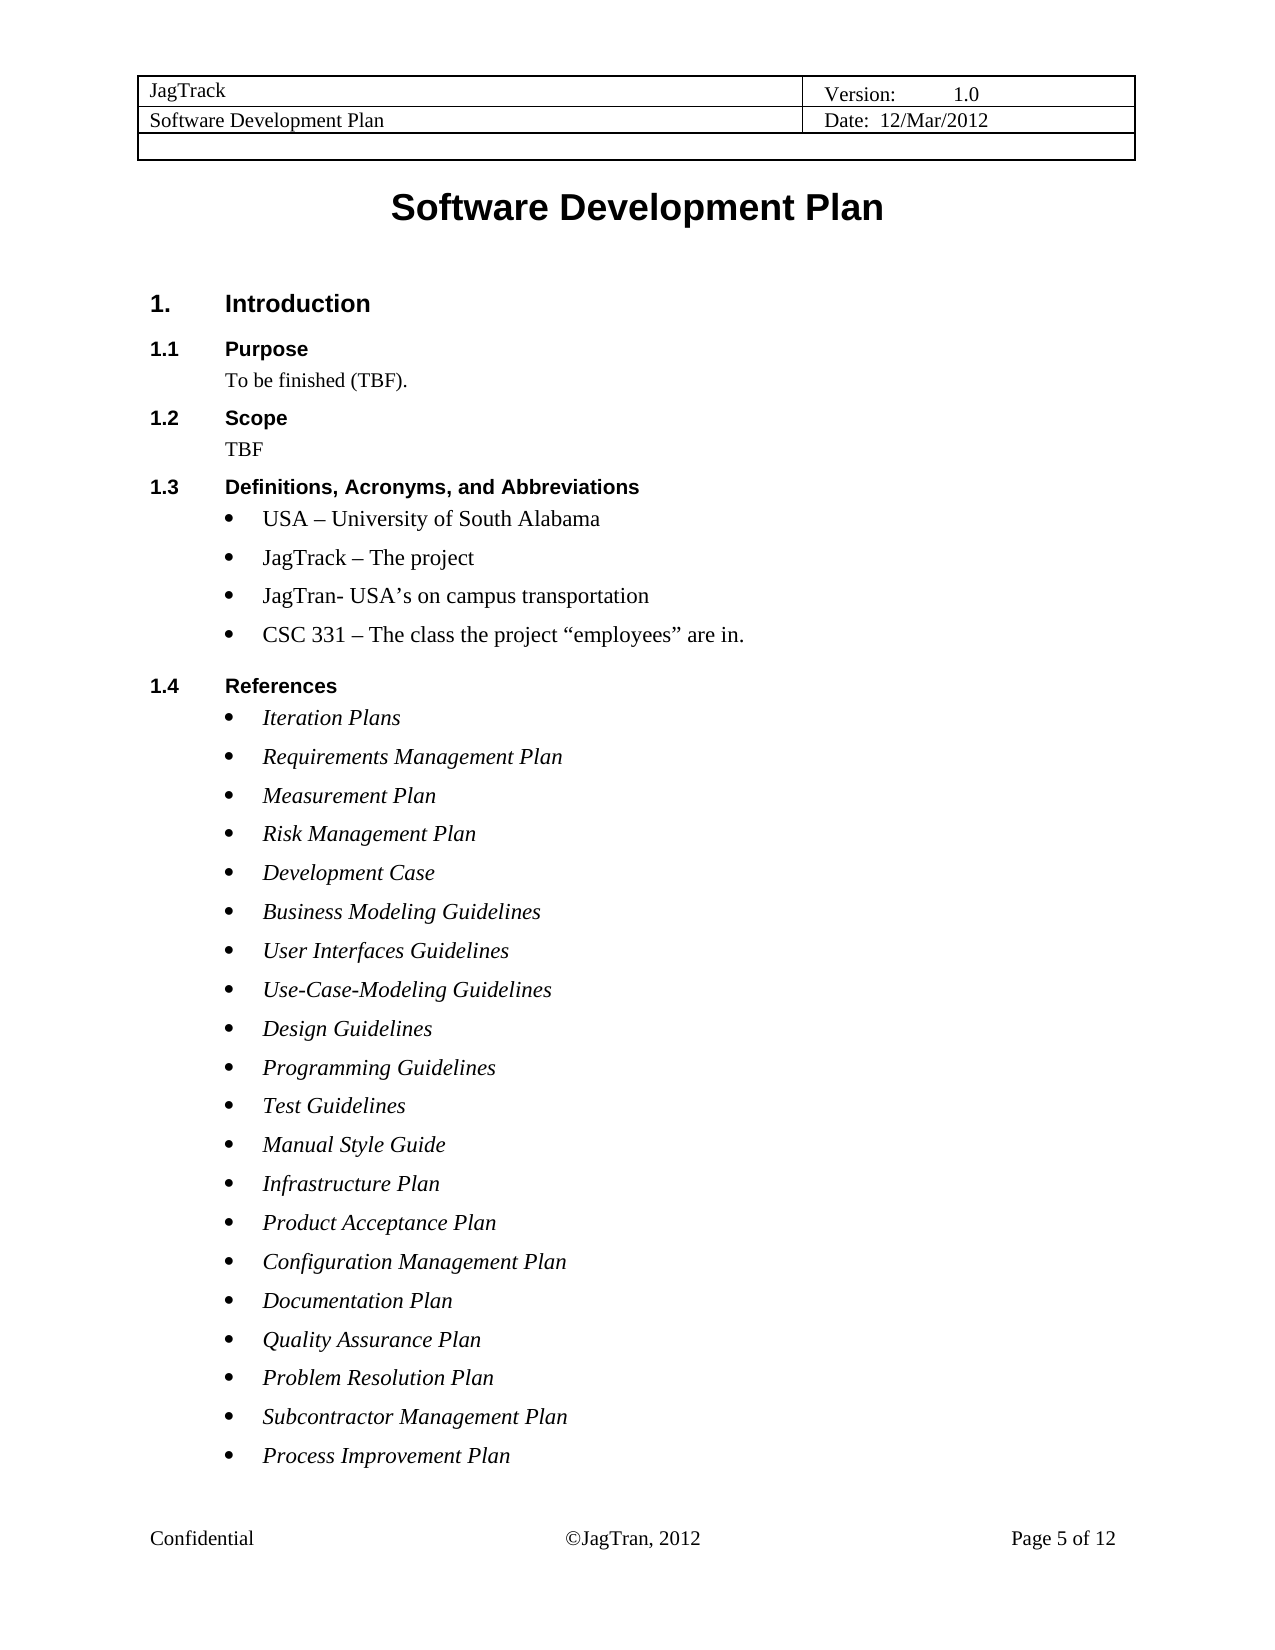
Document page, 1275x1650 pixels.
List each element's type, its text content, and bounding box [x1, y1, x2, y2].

list JagTran- USA’s on campus transportation [225, 582, 1125, 609]
list Configuration Management Plan [225, 1248, 1125, 1274]
subtitle Introduction [150, 288, 1125, 317]
list Problem Resolution Plan [225, 1364, 1125, 1391]
list Iteration Plans [225, 704, 1125, 730]
list Manual Style Guide [225, 1131, 1125, 1158]
list Subcontractor Management Plan [225, 1403, 1125, 1430]
list Infrastructure Plan [225, 1170, 1125, 1197]
list Process Improvement Plan [225, 1442, 1125, 1468]
subtitle References [150, 673, 1125, 698]
text To be finished (TBF). [225, 367, 1125, 392]
list Measurement Plan [225, 782, 1125, 808]
subtitle Purpose [150, 336, 1125, 361]
subtitle Scope [150, 405, 1125, 430]
list USA – University of South Alabama [225, 505, 1125, 531]
list Risk Management Plan [225, 821, 1125, 847]
text TBF [225, 436, 1125, 461]
list Business Modeling Guidelines [225, 898, 1125, 924]
subtitle Software Development Plan [150, 185, 1125, 228]
list Quality Assurance Plan [225, 1326, 1125, 1352]
list JagTrack – The project [225, 544, 1125, 570]
list Documentation Plan [225, 1287, 1125, 1313]
subtitle Definitions, Acronyms, and Abbreviations [150, 473, 1125, 498]
list Programming Guidelines [225, 1054, 1125, 1080]
list Development Case [225, 859, 1125, 886]
list Design Guidelines [225, 1015, 1125, 1041]
list Test Guidelines [225, 1092, 1125, 1119]
list Product Acceptance Plan [225, 1209, 1125, 1235]
list Use-Case-Modeling Guidelines [225, 976, 1125, 1002]
list CSC 331 – The class the project “employees” are in. [225, 621, 1125, 648]
list Requirements Management Plan [225, 743, 1125, 769]
list User Interfaces Guidelines [225, 937, 1125, 963]
